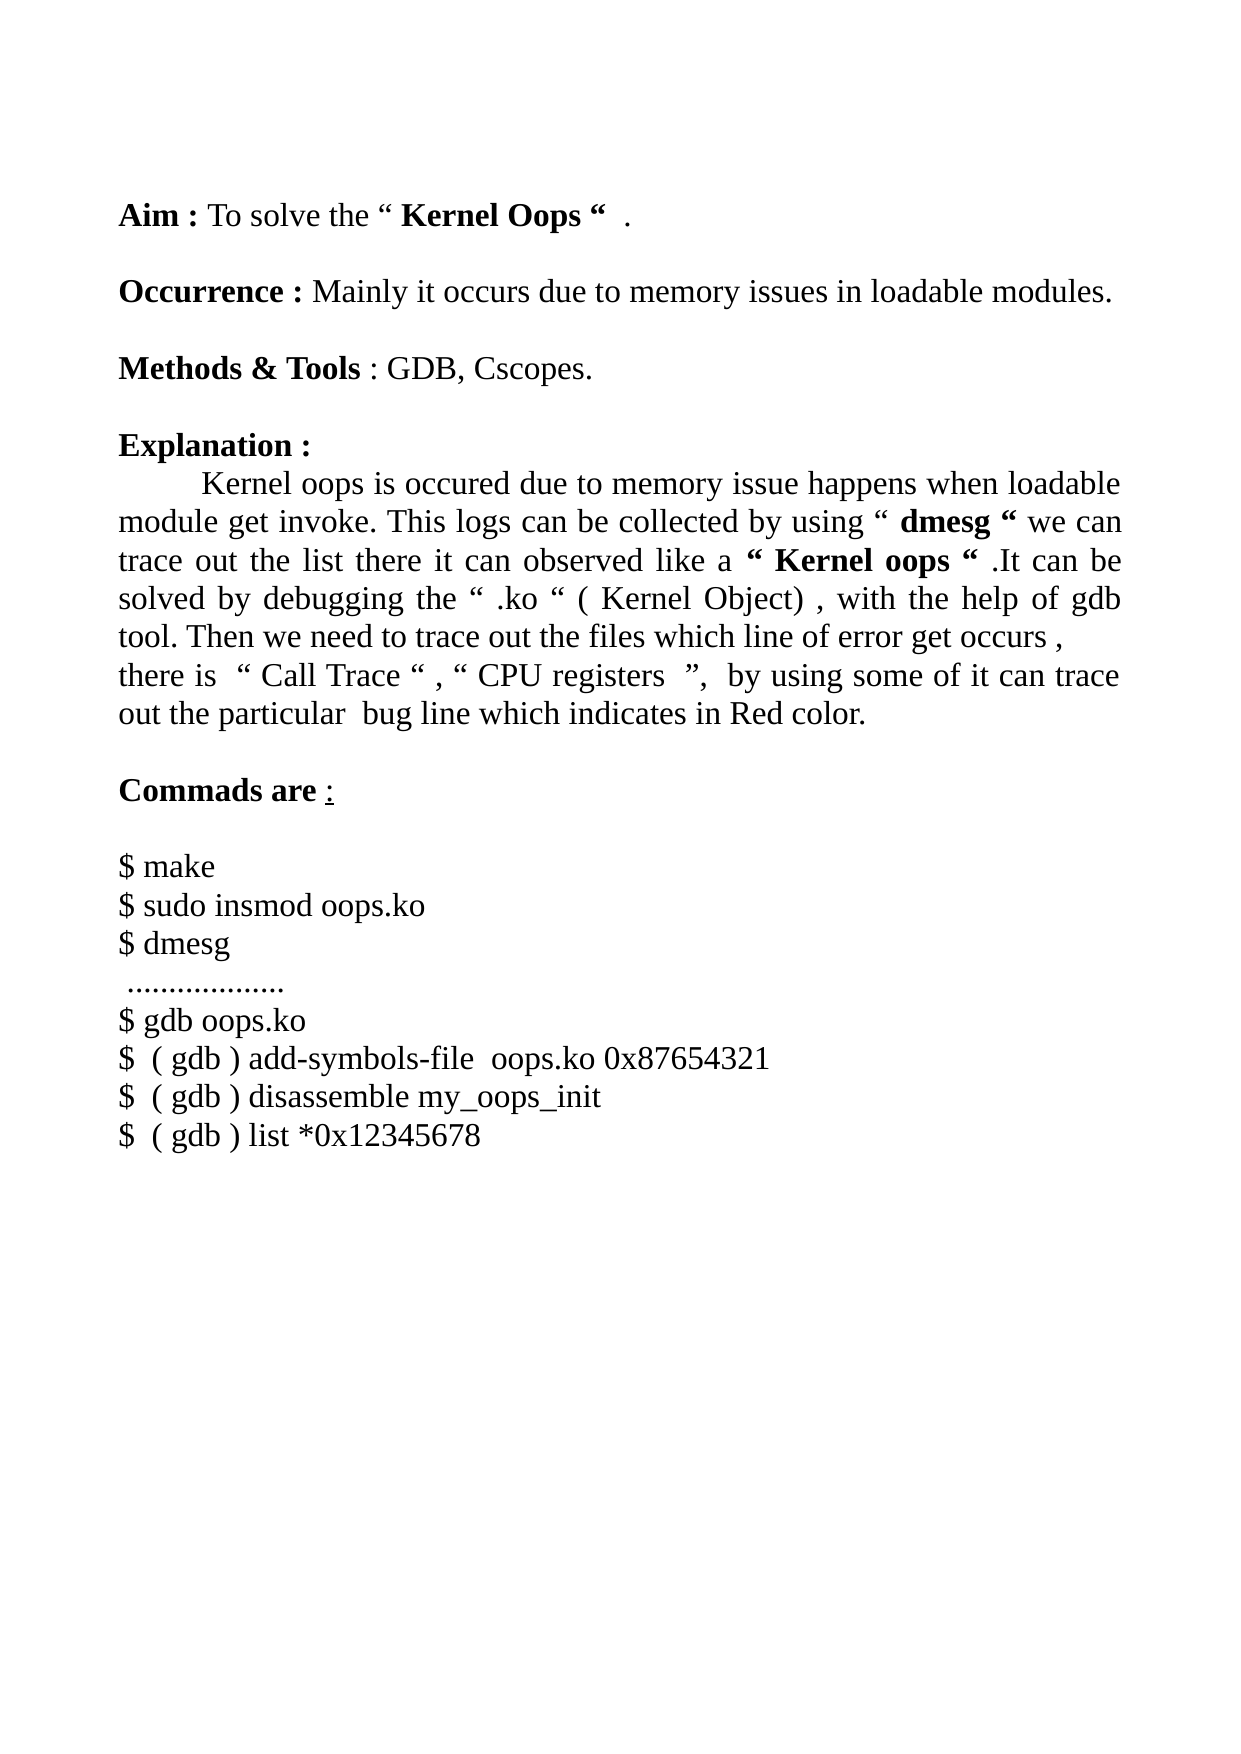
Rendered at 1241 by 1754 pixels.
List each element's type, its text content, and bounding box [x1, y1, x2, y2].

text $ ( gdb ) list *0x12345678 [118, 1115, 1122, 1153]
text $ ( gdb ) add-symbols-file oops.ko 0x87654321 [118, 1038, 1122, 1076]
text $ sudo insmod oops.ko [118, 885, 1122, 923]
text $ ( gdb ) disassemble my_oops_init [118, 1076, 1122, 1115]
text $ gdb oops.ko [118, 1000, 1122, 1038]
text $ dmesg [118, 923, 1122, 961]
text Explanation : [118, 425, 1122, 463]
text ................... [118, 961, 1122, 1000]
text Occurrence : Mainly it occurs due to memory issues in loadable modules. [118, 271, 1122, 310]
text Commads are : [118, 770, 1122, 808]
text there is “ Call Trace “ , “ CPU registers ”, by using some of it can trace out the particular bug line which indicates in Red color. [118, 655, 1122, 731]
text Methods & Tools : GDB, Cscopes. [118, 348, 1122, 386]
text $ make [118, 846, 1122, 885]
text Aim : To solve the “ Kernel Oops “ . [118, 195, 1122, 233]
text Kernel oops is occured due to memory issue happens when loadable module get invoke. This logs can be collected by using “ dmesg “ we can trace out the list there it can observed like a “ Kernel oops “ .It can be solved by debugging the “ .ko “ ( Kernel Object) , with the help of gdb tool. Then we need to trace out the files which line of error get occurs , [118, 463, 1122, 655]
